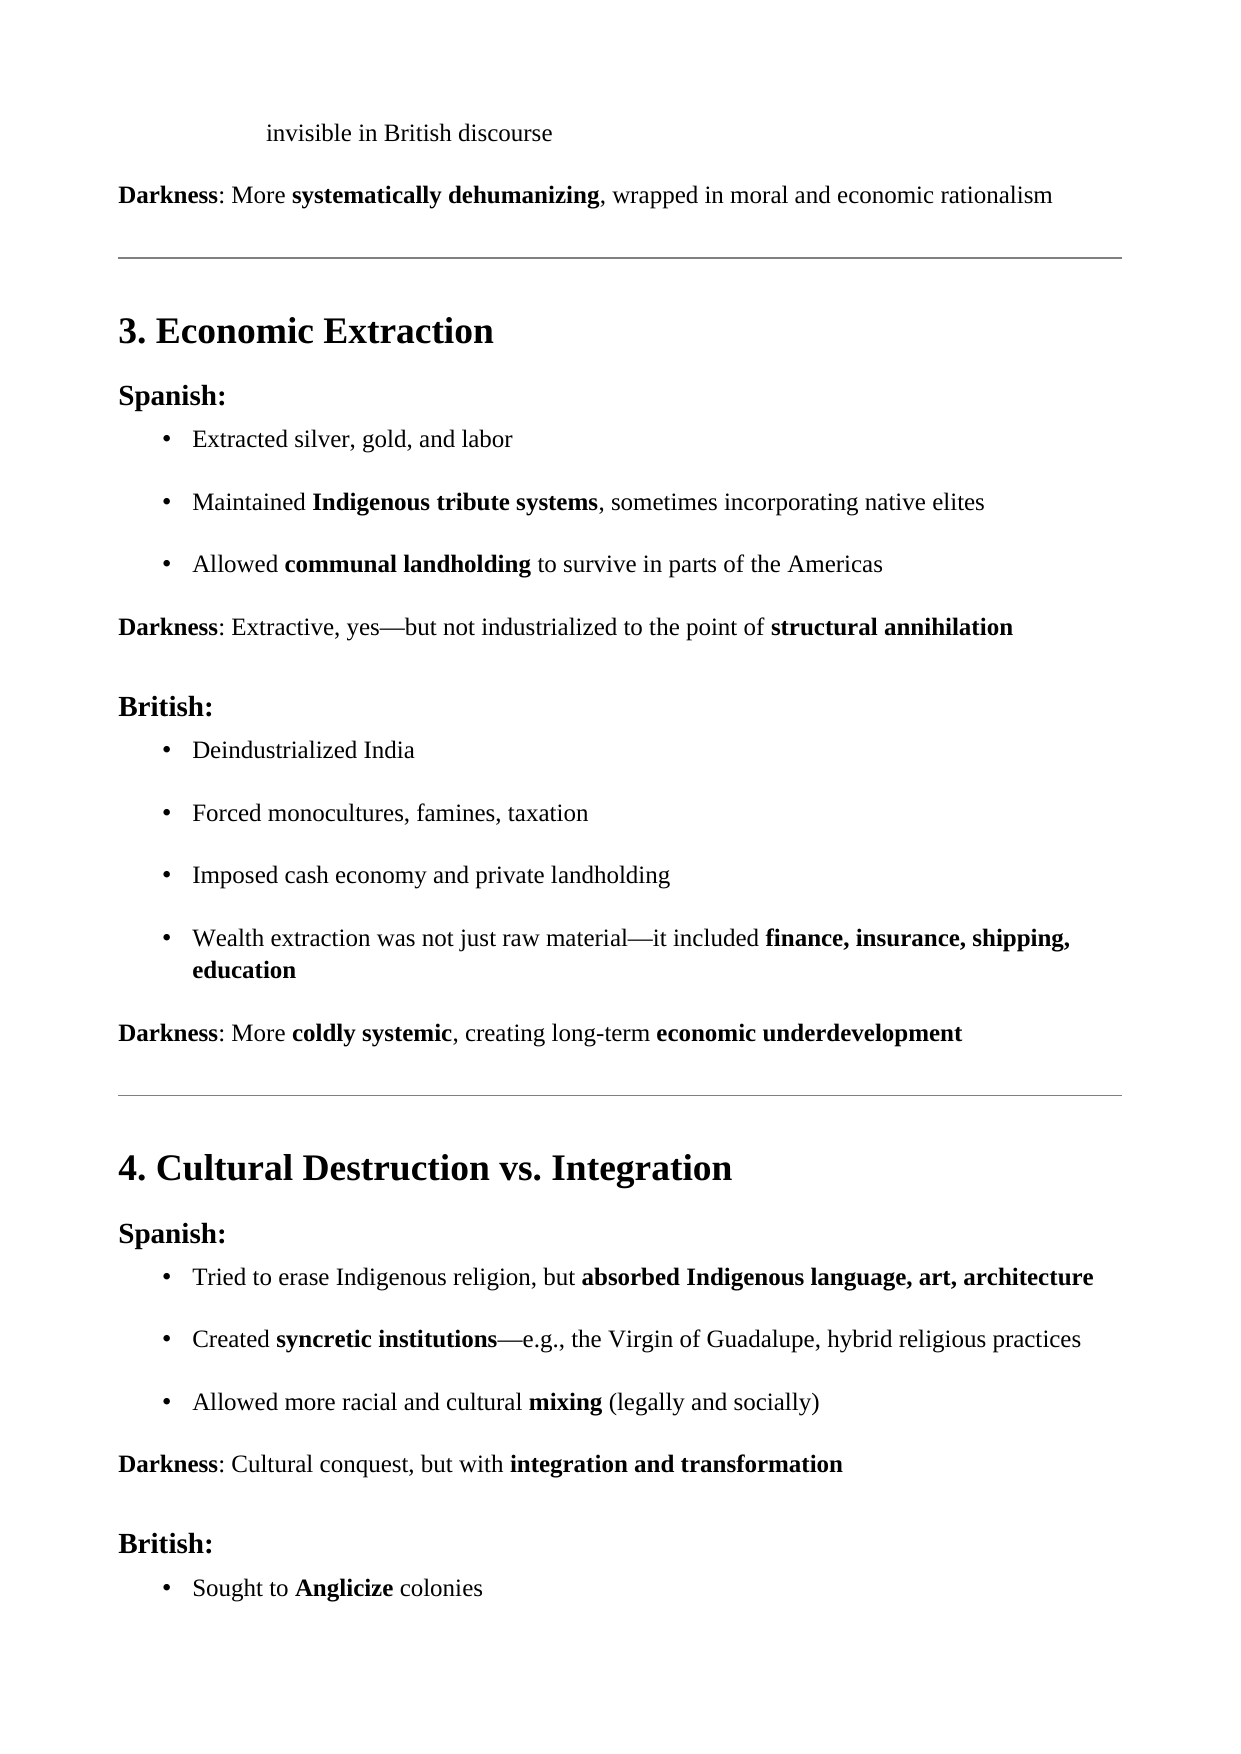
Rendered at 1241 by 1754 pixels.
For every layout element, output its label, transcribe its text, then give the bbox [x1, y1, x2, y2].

list Sought to Anglicize colonies [162, 1573, 1122, 1601]
list Imposed cash economy and private landholding [162, 860, 1122, 889]
subtitle British: [118, 689, 1122, 723]
list Wealth extraction was not just raw material—it included finance, insurance, shipping, education [162, 923, 1122, 984]
text Darkness: Extractive, yes—but not industrialized to the point of structural annihilation [118, 612, 1122, 641]
list Deindustrialized India [162, 735, 1122, 764]
list Maintained Indigenous tribute systems, sometimes incorporating native elites [162, 487, 1122, 516]
text Darkness: More coldly systemic, creating long-term economic underdevelopment [118, 1018, 1122, 1047]
subtitle 3. Economic Extraction [118, 308, 1122, 351]
text Darkness: More systematically dehumanizing, wrapped in moral and economic rationalism [118, 181, 1122, 209]
list Extracted silver, gold, and labor [162, 424, 1122, 453]
subtitle Spanish: [118, 378, 1122, 412]
subtitle British: [118, 1527, 1122, 1560]
list Allowed communal landholding to survive in parts of the Americas [162, 549, 1122, 578]
list invisible in British discourse [236, 118, 1122, 147]
list Tried to erase Indigenous religion, but absorbed Indigenous language, art, architecture [162, 1262, 1122, 1291]
subtitle 4. Cultural Destruction vs. Integration [118, 1146, 1122, 1189]
list Allowed more racial and cultural mixing (legally and socially) [162, 1387, 1122, 1416]
list Forced monocultures, famines, taxation [162, 798, 1122, 826]
subtitle Spanish: [118, 1216, 1122, 1249]
text Darkness: Cultural conquest, but with integration and transformation [118, 1449, 1122, 1478]
list Created syncretic institutions—e.g., the Virgin of Guadalupe, hybrid religious practices [162, 1324, 1122, 1353]
